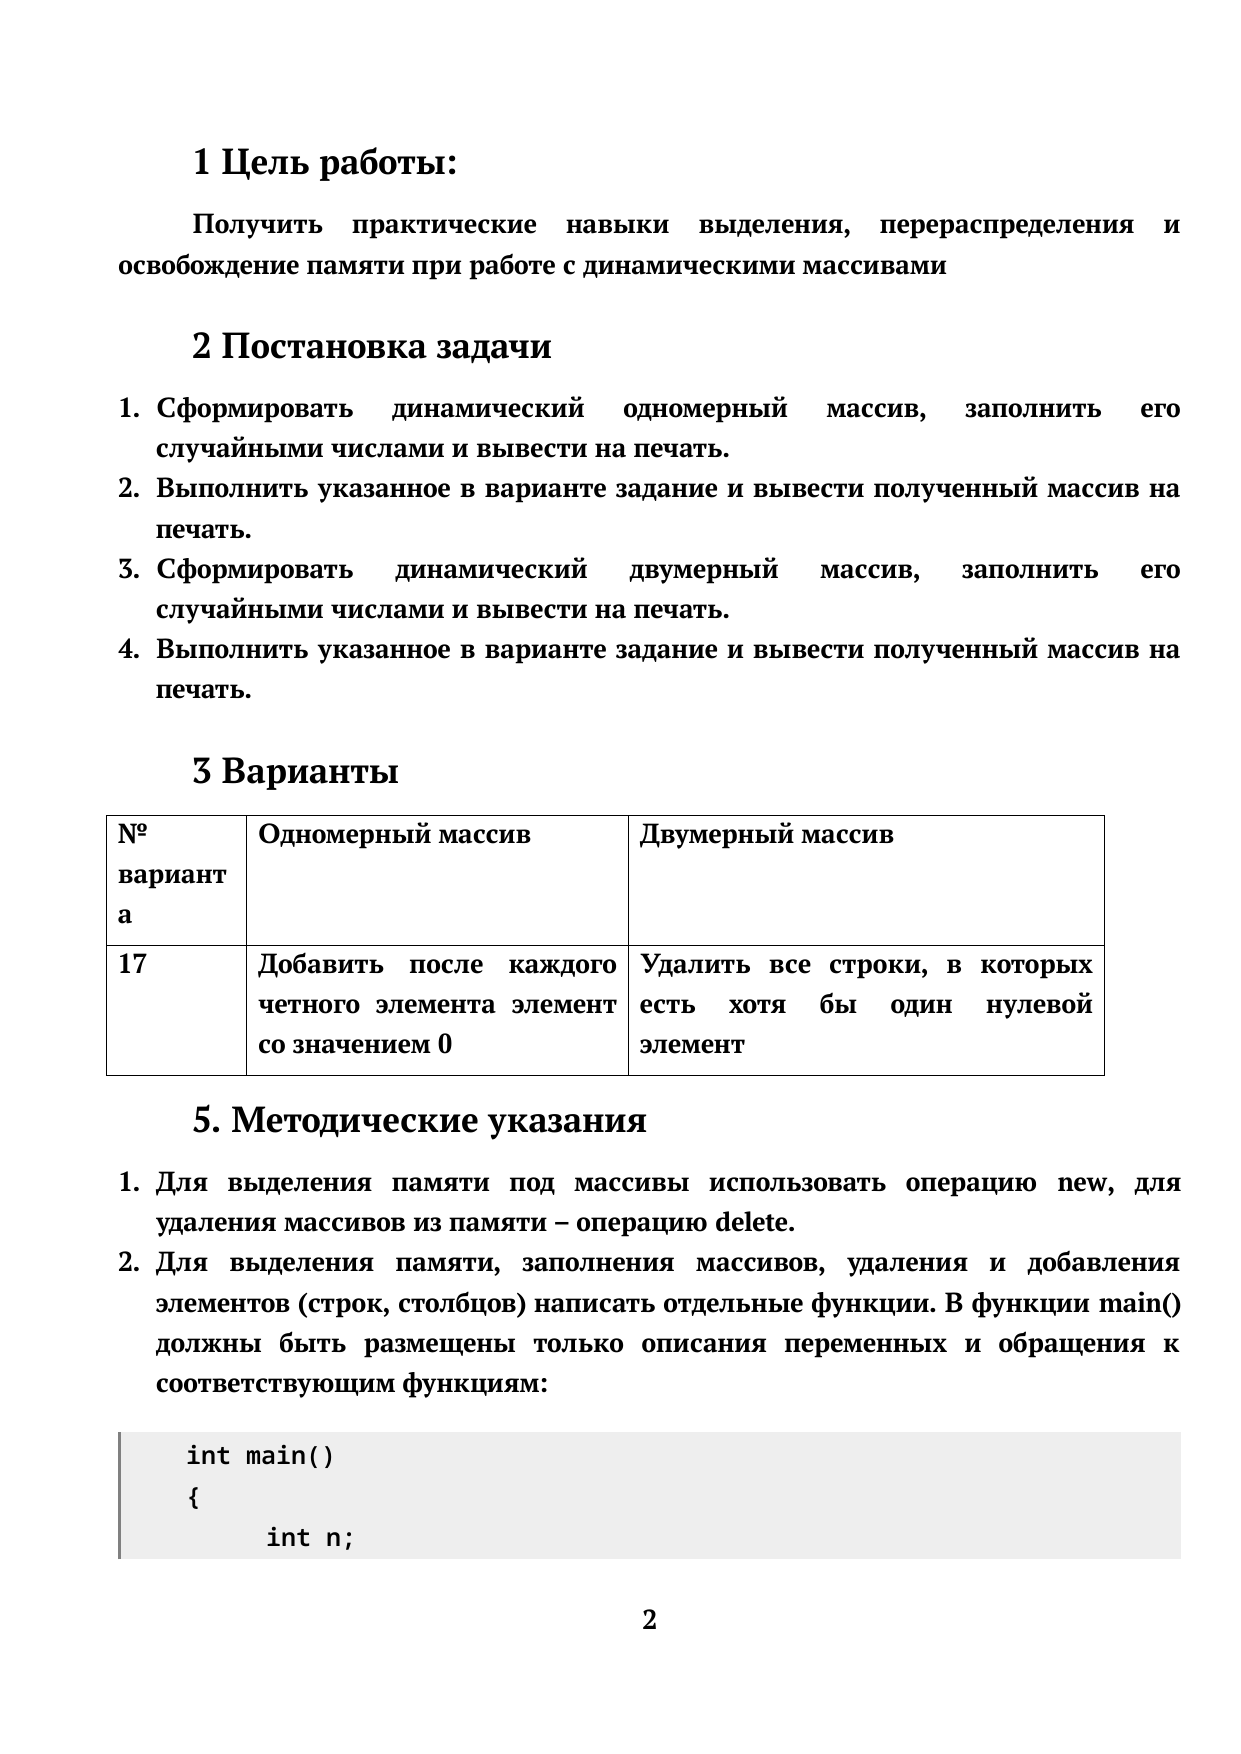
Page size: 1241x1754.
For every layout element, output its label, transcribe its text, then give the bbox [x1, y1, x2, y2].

subtitle 3 Варианты [192, 747, 1181, 791]
table_cell Удалить все строки, в которых есть хотя бы один нулевой элемент [629, 946, 1104, 1075]
subtitle 1 Цель работы: [192, 139, 1181, 183]
subtitle 5. Методические указания [192, 1096, 1181, 1141]
list Сформировать динамический одномерный массив, заполнить его случайными числами и вывести на печать. [118, 390, 1181, 464]
subtitle 2 Постановка задачи [192, 322, 1181, 367]
list Выполнить указанное в варианте задание и вывести полученный массив на печать. [118, 471, 1181, 544]
table_cell 17 [107, 946, 246, 1075]
text int n; [121, 1514, 1181, 1559]
list Для выделения памяти, заполнения массивов, удаления и добавления элементов (строк, столбцов) написать отдельные функции. В функции main() должны быть размещены только описания переменных и обращения к соответствующим функциям: [118, 1244, 1181, 1399]
text int main() [121, 1432, 1181, 1472]
list Для выделения памяти под массивы использовать операцию new, для удаления массивов из памяти – операцию delete. [118, 1164, 1181, 1238]
table_header Одномерный массив [247, 816, 628, 945]
text { [121, 1473, 1181, 1513]
list Сформировать динамический двумерный массив, заполнить его случайными числами и вывести на печать. [118, 551, 1181, 625]
table_header № варианта [107, 816, 246, 945]
table_cell Добавить после каждого четного элемента элемент со значением 0 [247, 946, 628, 1075]
table_header Двумерный массив [629, 816, 1104, 945]
text Получить практические навыки выделения, перераспределения и освобождение памяти при работе с динамическими массивами [118, 207, 1181, 280]
list Выполнить указанное в варианте задание и вывести полученный массив на печать. [118, 631, 1181, 705]
